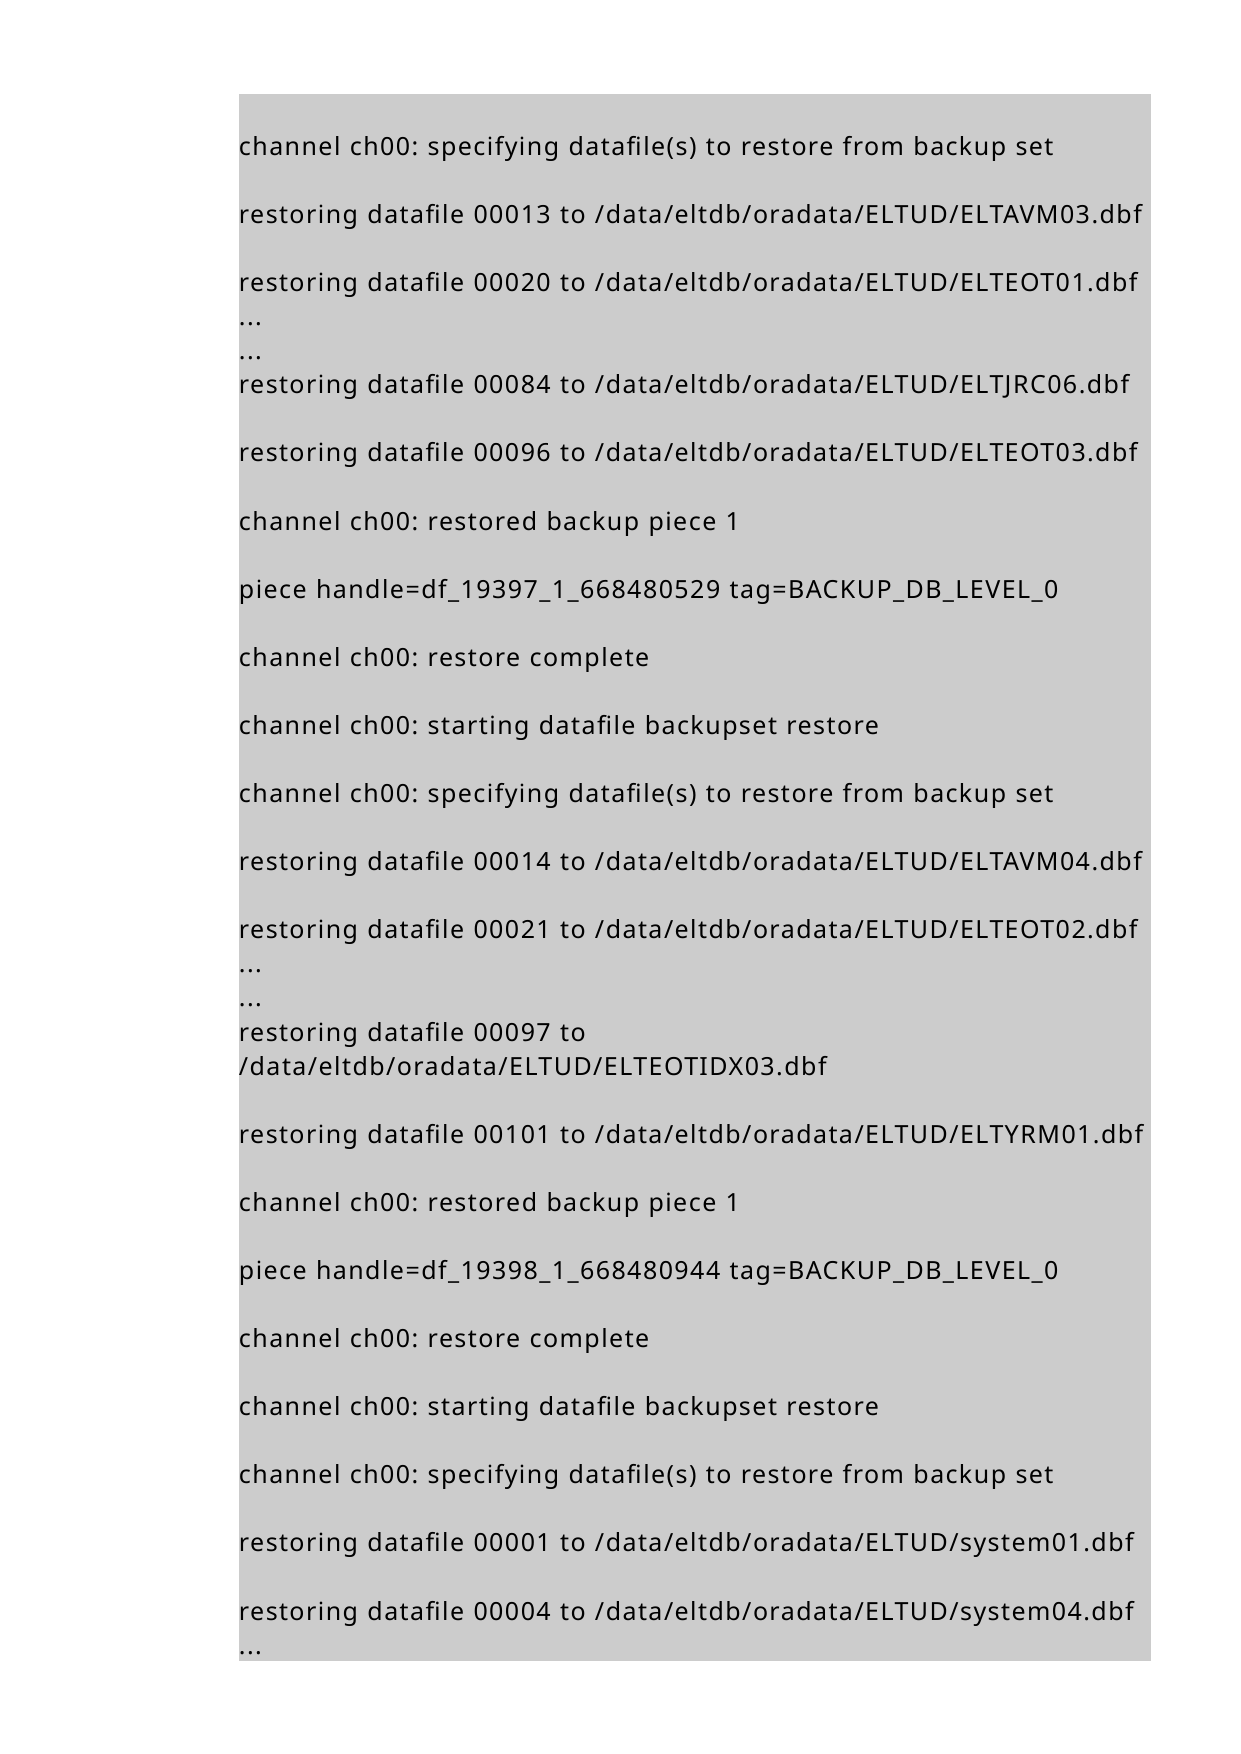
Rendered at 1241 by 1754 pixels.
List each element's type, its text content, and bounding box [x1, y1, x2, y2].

text restoring datafile 00101 to /data/eltdb/oradata/ELTUD/ELTYRM01.dbf [239, 1116, 1151, 1150]
text channel ch00: restored backup piece 1 [239, 503, 1151, 537]
text ... [239, 980, 1151, 1014]
text channel ch00: specifying datafile(s) to restore from backup set [239, 1457, 1151, 1491]
text restoring datafile 00096 to /data/eltdb/oradata/ELTUD/ELTEOT03.dbf [239, 435, 1151, 469]
text restoring datafile 00004 to /data/eltdb/oradata/ELTUD/system04.dbf [239, 1593, 1151, 1627]
text ... [239, 946, 1151, 980]
text channel ch00: restore complete [239, 639, 1151, 673]
text channel ch00: restore complete [239, 1321, 1151, 1355]
text channel ch00: specifying datafile(s) to restore from backup set [239, 128, 1151, 163]
text ... [239, 333, 1151, 367]
text restoring datafile 00084 to /data/eltdb/oradata/ELTUD/ELTJRC06.dbf [239, 367, 1151, 401]
text restoring datafile 00013 to /data/eltdb/oradata/ELTUD/ELTAVM03.dbf [239, 197, 1151, 231]
text piece handle=df_19397_1_668480529 tag=BACKUP_DB_LEVEL_0 [239, 571, 1151, 605]
text restoring datafile 00020 to /data/eltdb/oradata/ELTUD/ELTEOT01.dbf [239, 265, 1151, 299]
text channel ch00: starting datafile backupset restore [239, 708, 1151, 742]
text channel ch00: specifying datafile(s) to restore from backup set [239, 776, 1151, 810]
text restoring datafile 00014 to /data/eltdb/oradata/ELTUD/ELTAVM04.dbf [239, 844, 1151, 878]
text restoring datafile 00097 to /data/eltdb/oradata/ELTUD/ELTEOTIDX03.dbf [239, 1014, 1151, 1082]
text channel ch00: starting datafile backupset restore [239, 1389, 1151, 1423]
text restoring datafile 00001 to /data/eltdb/oradata/ELTUD/system01.dbf [239, 1525, 1151, 1559]
text piece handle=df_19398_1_668480944 tag=BACKUP_DB_LEVEL_0 [239, 1253, 1151, 1287]
text ... [239, 299, 1151, 333]
text ... [239, 1627, 1151, 1661]
text channel ch00: restored backup piece 1 [239, 1184, 1151, 1218]
text restoring datafile 00021 to /data/eltdb/oradata/ELTUD/ELTEOT02.dbf [239, 912, 1151, 946]
